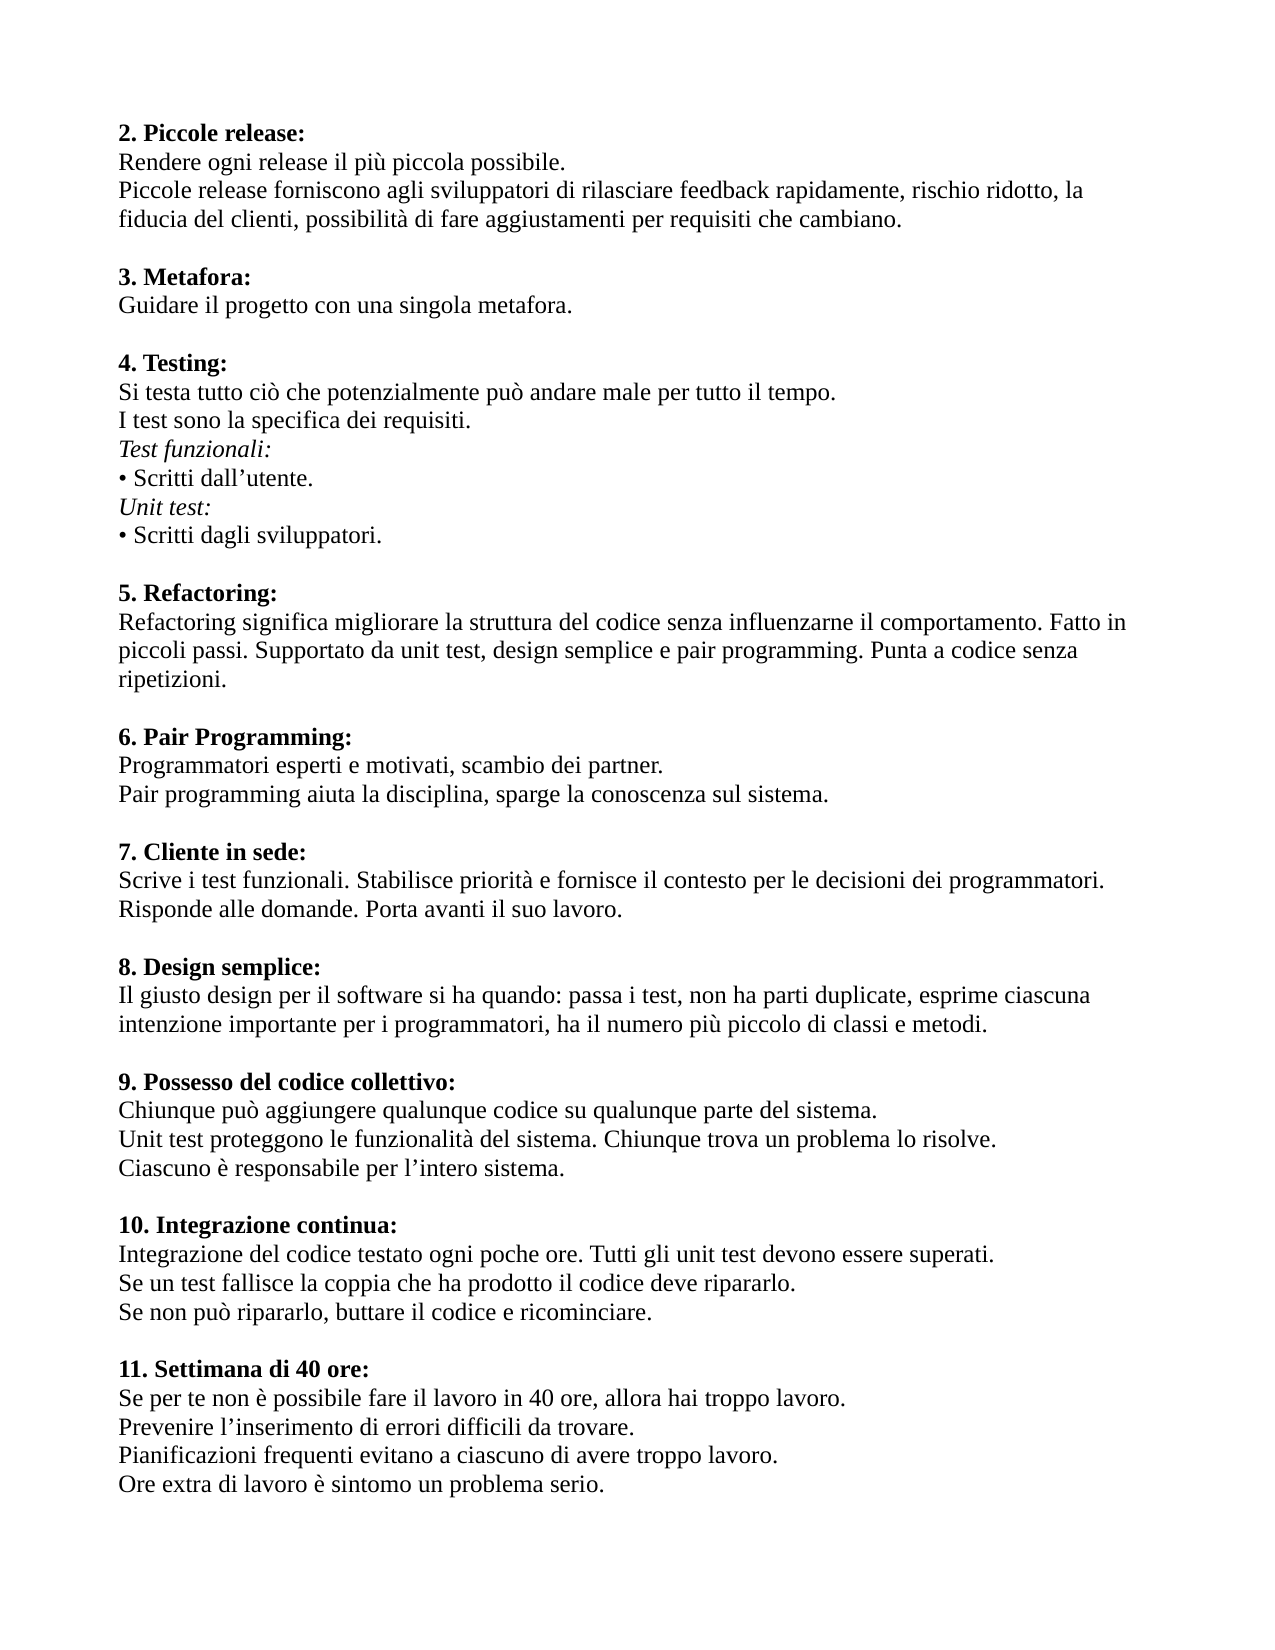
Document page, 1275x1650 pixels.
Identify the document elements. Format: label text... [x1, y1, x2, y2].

text 9. Possesso del codice collettivo: [118, 1067, 1157, 1096]
text • Scritti dagli sviluppatori. [118, 521, 1157, 549]
text Pair programming aiuta la disciplina, sparge la conoscenza sul sistema. [118, 779, 1157, 808]
text Piccole release forniscono agli sviluppatori di rilasciare feedback rapidamente, rischio ridotto, la fiducia del clienti, possibilità di fare aggiustamenti per requisiti che cambiano. [118, 176, 1157, 233]
text Unit test proteggono le funzionalità del sistema. Chiunque trova un problema lo risolve. [118, 1124, 1157, 1153]
text Scrive i test funzionali. Stabilisce priorità e fornisce il contesto per le decisioni dei programmatori. Risponde alle domande. Porta avanti il suo lavoro. [118, 866, 1157, 923]
text Se un test fallisce la coppia che ha prodotto il codice deve ripararlo. [118, 1268, 1157, 1297]
text Il giusto design per il software si ha quando: passa i test, non ha parti duplicate, esprime ciascuna intenzione importante per i programmatori, ha il numero più piccolo di classi e metodi. [118, 981, 1157, 1038]
text 4. Testing: [118, 348, 1157, 377]
text 8. Design semplice: [118, 952, 1157, 981]
text 6. Pair Programming: [118, 722, 1157, 751]
text Pianificazioni frequenti evitano a ciascuno di avere troppo lavoro. [118, 1441, 1157, 1469]
text 5. Refactoring: [118, 578, 1157, 607]
text Test funzionali: [118, 434, 1157, 463]
text 10. Integrazione continua: [118, 1211, 1157, 1239]
text Se per te non è possibile fare il lavoro in 40 ore, allora hai troppo lavoro. [118, 1383, 1157, 1412]
text 7. Cliente in sede: [118, 837, 1157, 866]
text Si testa tutto ciò che potenzialmente può andare male per tutto il tempo. [118, 377, 1157, 406]
text Integrazione del codice testato ogni poche ore. Tutti gli unit test devono essere superati. [118, 1239, 1157, 1268]
text Chiunque può aggiungere qualunque codice su qualunque parte del sistema. [118, 1096, 1157, 1124]
text Rendere ogni release il più piccola possibile. [118, 147, 1157, 176]
text 2. Piccole release: [118, 118, 1157, 147]
text • Scritti dall’utente. [118, 463, 1157, 492]
text 3. Metafora: [118, 262, 1157, 291]
text Guidare il progetto con una singola metafora. [118, 291, 1157, 319]
text I test sono la specifica dei requisiti. [118, 406, 1157, 434]
text Ciascuno è responsabile per l’intero sistema. [118, 1153, 1157, 1182]
text Refactoring significa migliorare la struttura del codice senza influenzarne il comportamento. Fatto in piccoli passi. Supportato da unit test, design semplice e pair programming. Punta a codice senza ripetizioni. [118, 607, 1157, 693]
text Unit test: [118, 492, 1157, 521]
text Programmatori esperti e motivati, scambio dei partner. [118, 751, 1157, 779]
text Se non può ripararlo, buttare il codice e ricominciare. [118, 1297, 1157, 1326]
text Ore extra di lavoro è sintomo un problema serio. [118, 1469, 1157, 1498]
text 11. Settimana di 40 ore: [118, 1354, 1157, 1383]
text Prevenire l’inserimento di errori difficili da trovare. [118, 1412, 1157, 1441]
